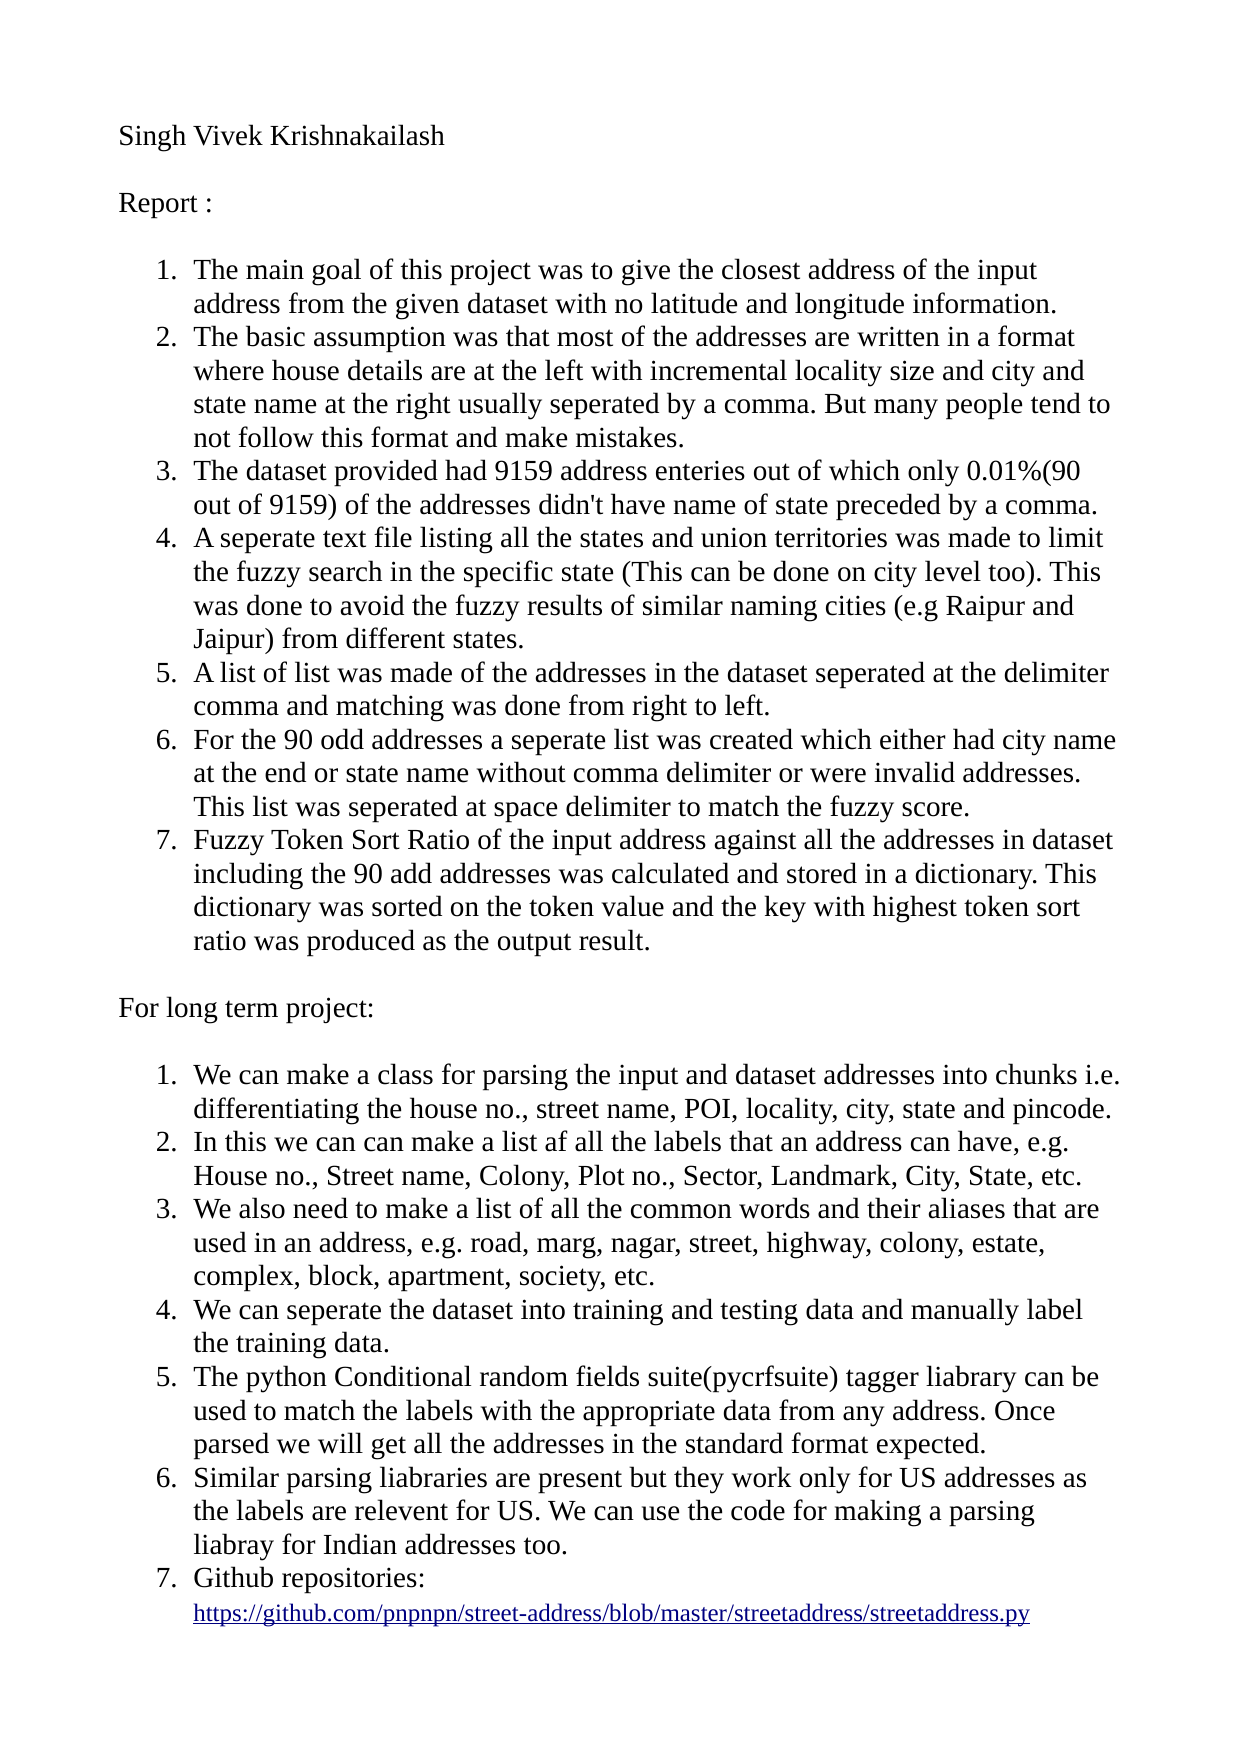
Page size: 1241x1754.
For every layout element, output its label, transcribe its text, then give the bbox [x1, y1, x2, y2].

list The python Conditional random fields suite(pycrfsuite) tagger liabrary can be used to match the labels with the appropriate data from any address. Once parsed we will get all the addresses in the standard format expected. [156, 1359, 1122, 1460]
list We can seperate the dataset into training and testing data and manually label the training data. [156, 1292, 1122, 1359]
list Github repositories: [156, 1560, 1122, 1594]
list For the 90 odd addresses a seperate list was created which either had city name at the end or state name without comma delimiter or were invalid addresses. This list was seperated at space delimiter to match the fuzzy score. [156, 722, 1122, 822]
text Singh Vivek Krishnakailash [118, 118, 1122, 152]
list The basic assumption was that most of the addresses are written in a format where house details are at the left with incremental locality size and city and state name at the right usually seperated by a comma. But many people tend to not follow this format and make mistakes. [156, 319, 1122, 453]
list We also need to make a list of all the common words and their aliases that are used in an address, e.g. road, marg, nagar, street, highway, colony, estate, complex, block, apartment, society, etc. [156, 1191, 1122, 1292]
list Fuzzy Token Sort Ratio of the input address against all the addresses in dataset including the 90 add addresses was calculated and stored in a dictionary. This dictionary was sorted on the token value and the key with highest token sort ratio was produced as the output result. [156, 822, 1122, 957]
list The dataset provided had 9159 address enteries out of which only 0.01%(90 out of 9159) of the addresses didn't have name of state preceded by a comma. [156, 453, 1122, 521]
list Similar parsing liabraries are present but they work only for US addresses as the labels are relevent for US. We can use the code for making a parsing liabray for Indian addresses too. [156, 1460, 1122, 1560]
list We can make a class for parsing the input and dataset addresses into chunks i.e. differentiating the house no., street name, POI, locality, city, state and pincode. [156, 1057, 1122, 1124]
list The main goal of this project was to give the closest address of the input address from the given dataset with no latitude and longitude information. [156, 252, 1122, 319]
list A seperate text file listing all the states and union territories was made to limit the fuzzy search in the specific state (This can be done on city level too). This was done to avoid the fuzzy results of similar naming cities (e.g Raipur and Jaipur) from different states. [156, 521, 1122, 655]
list https://github.com/pnpnpn/street-address/blob/master/streetaddress/streetaddress.py [156, 1594, 1122, 1627]
list In this we can can make a list af all the labels that an address can have, e.g. House no., Street name, Colony, Plot no., Sector, Landmark, City, State, etc. [156, 1124, 1122, 1191]
text Report : [118, 185, 1122, 219]
list A list of list was made of the addresses in the dataset seperated at the delimiter comma and matching was done from right to left. [156, 655, 1122, 722]
text For long term project: [118, 990, 1122, 1024]
